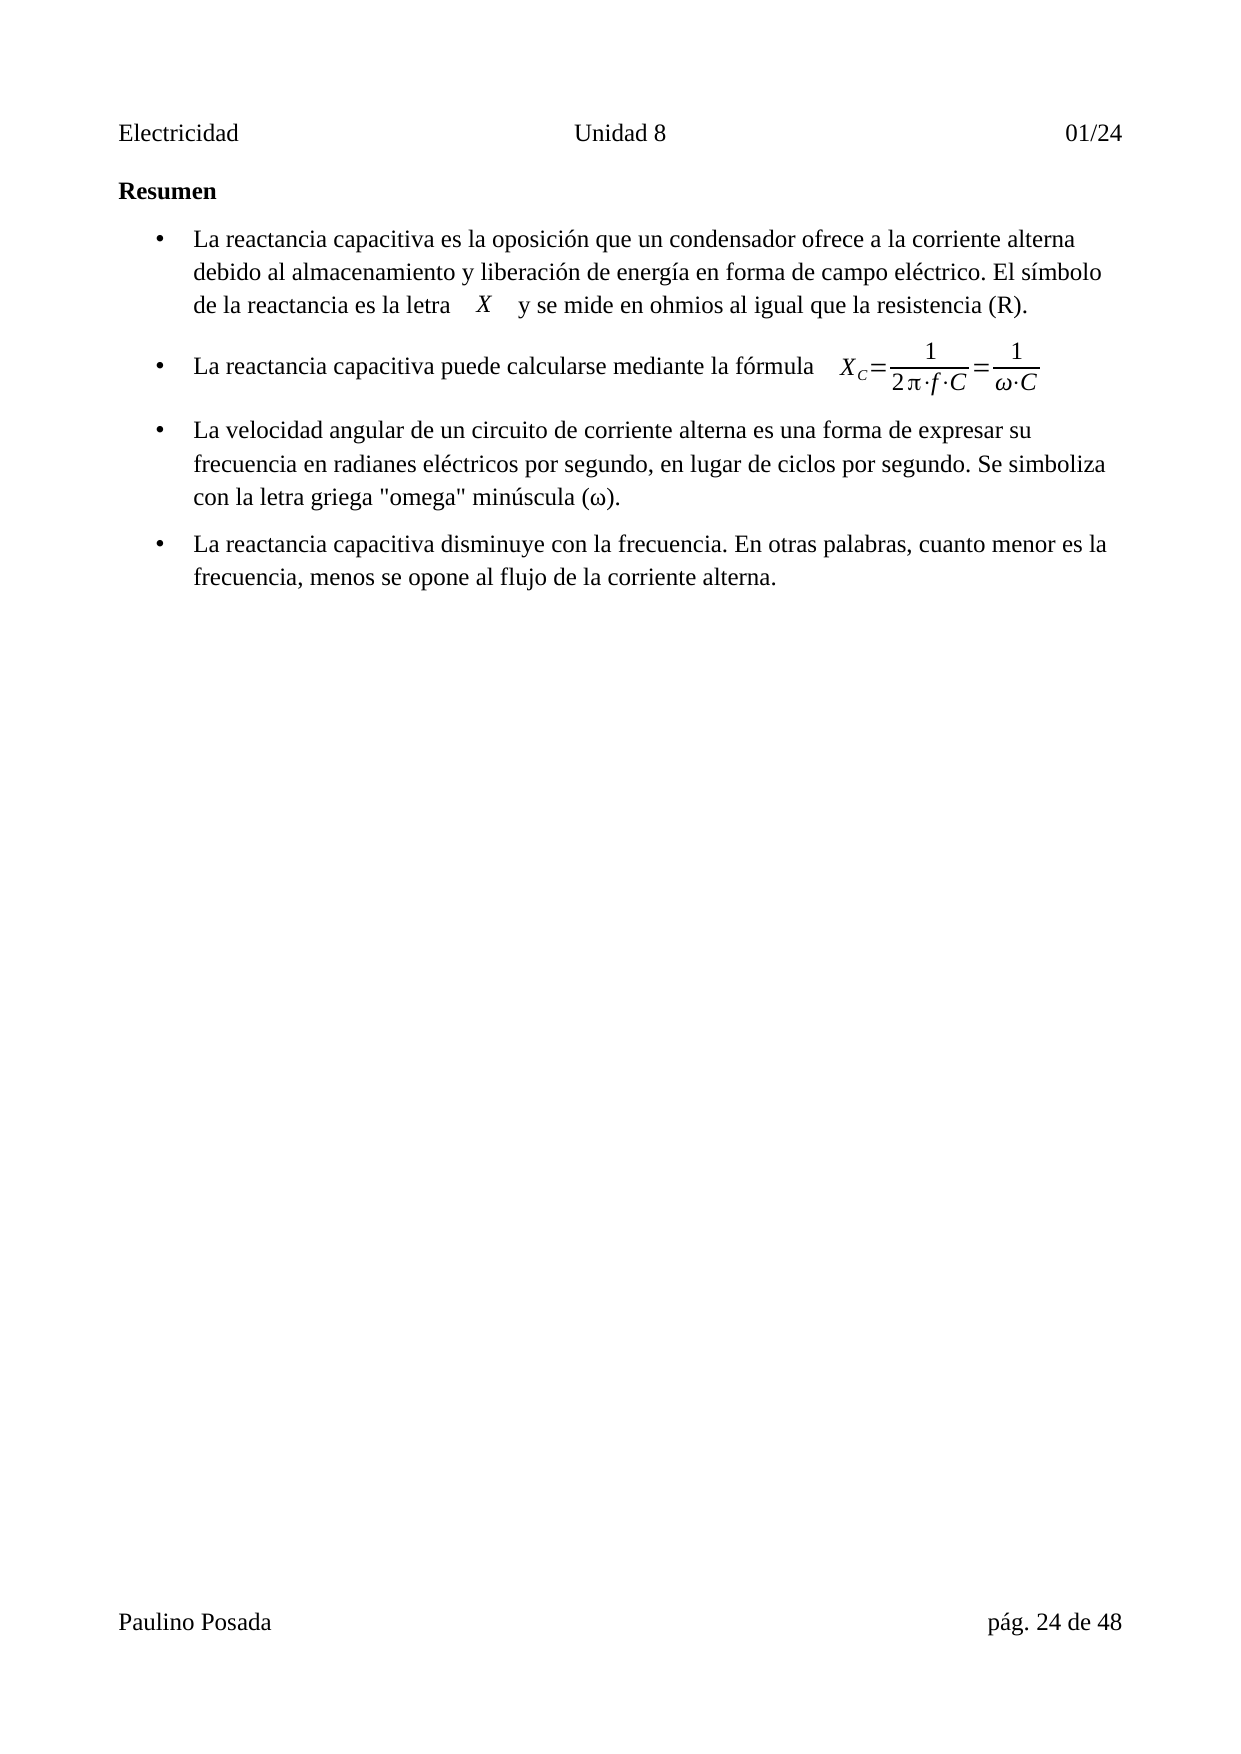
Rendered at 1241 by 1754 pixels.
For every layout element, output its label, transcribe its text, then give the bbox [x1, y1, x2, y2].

list La reactancia capacitiva es la oposición que un condensador ofrece a la corriente alterna debido al almacenamiento y liberación de energía en forma de campo eléctrico. El símbolo de la reactancia es la letra y se mide en ohmios al igual que la resistencia (R). [156, 224, 1122, 319]
list La reactancia capacitiva puede calcularse mediante la fórmula [156, 338, 1122, 397]
text Resumen [118, 176, 1122, 205]
list La reactancia capacitiva disminuye con la frecuencia. En otras palabras, cuanto menor es la frecuencia, menos se opone al flujo de la corriente alterna. [156, 529, 1122, 591]
list La velocidad angular de un circuito de corriente alterna es una forma de expresar su frecuencia en radianes eléctricos por segundo, en lugar de ciclos por segundo. Se simboliza con la letra griega "omega" minúscula (ω). [156, 416, 1122, 510]
